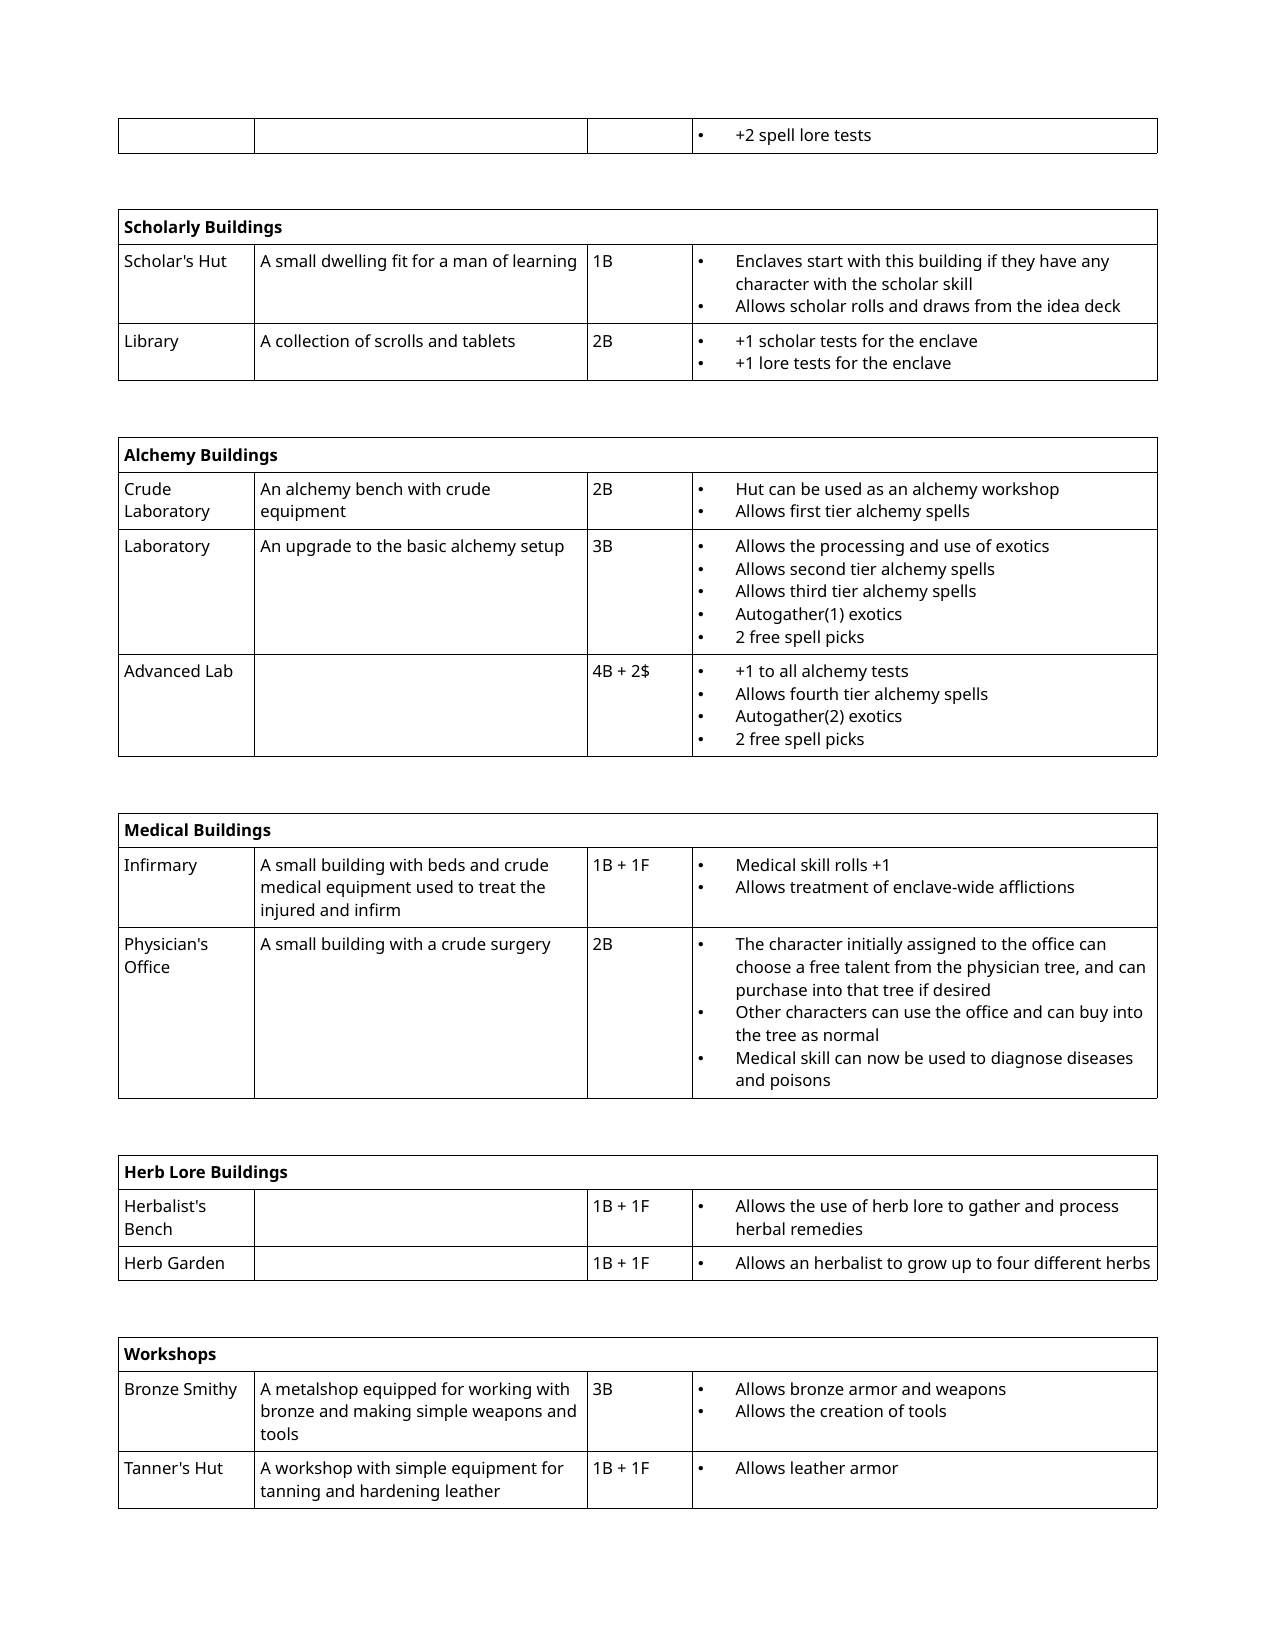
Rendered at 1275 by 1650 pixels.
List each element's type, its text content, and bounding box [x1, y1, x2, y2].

table_cell Allows the processing and use of exotics Allows second tier alchemy spells Allows third tier alchemy spells Autogather(1) exotics 2 free spell picks [693, 530, 1157, 654]
table_cell The character initially assigned to the office can choose a free talent from the physician tree, and can purchase into that tree if desired Other characters can use the office and can buy into the tree as normal Medical skill can now be used to diagnose diseases and poisons [693, 928, 1157, 1097]
table_cell Bronze Smithy [119, 1372, 254, 1451]
table_cell Allows leather armor [693, 1452, 1157, 1508]
table_cell [255, 1247, 587, 1280]
table_cell Allows the use of herb lore to gather and process herbal remedies [693, 1190, 1157, 1246]
table_cell [588, 119, 692, 152]
table_header Alchemy Buildings [119, 438, 1157, 472]
table_cell Herbalist's Bench [119, 1190, 254, 1246]
table_header Workshops [119, 1338, 1157, 1371]
table_cell An upgrade to the basic alchemy setup [255, 530, 587, 654]
table_cell [255, 655, 587, 756]
table_cell Crude Laboratory [119, 473, 254, 528]
table_cell 1B + 1F [588, 1452, 692, 1508]
table_header Herb Lore Buildings [119, 1156, 1157, 1189]
table_cell Allows bronze armor and weapons Allows the creation of tools [693, 1372, 1157, 1451]
table_cell 1B + 1F [588, 1190, 692, 1246]
table_cell Laboratory [119, 530, 254, 654]
table_cell A metalshop equipped for working with bronze and making simple weapons and tools [255, 1372, 587, 1451]
table_cell 1B [588, 245, 692, 323]
table_cell Fourth tier spells Autogather(2) mana One free custom spell or 3 free spell picks +2 spell lore tests [693, 119, 1157, 152]
table_cell A small building with a crude surgery [255, 928, 587, 1097]
table_cell +1 to all alchemy tests Allows fourth tier alchemy spells Autogather(2) exotics 2 free spell picks [693, 655, 1157, 756]
table_cell A collection of scrolls and tablets [255, 324, 587, 380]
table_cell A small dwelling fit for a man of learning [255, 245, 587, 323]
table_cell 4B + 2$ [588, 655, 692, 756]
table_cell +1 scholar tests for the enclave +1 lore tests for the enclave [693, 324, 1157, 380]
table_cell Infirmary [119, 848, 254, 927]
table_cell An alchemy bench with crude equipment [255, 473, 587, 528]
table_cell 3B [588, 1372, 692, 1451]
table_cell 2B [588, 473, 692, 528]
table_cell [119, 119, 254, 152]
table_cell 1B + 1F [588, 1247, 692, 1280]
table_cell Allows an herbalist to grow up to four different herbs [693, 1247, 1157, 1280]
table_cell Physician's Office [119, 928, 254, 1097]
table_cell 1B + 1F [588, 848, 692, 927]
table_cell Hut can be used as an alchemy workshop Allows first tier alchemy spells [693, 473, 1157, 528]
table_header Medical Buildings [119, 814, 1157, 847]
table_cell Tanner's Hut [119, 1452, 254, 1508]
table_cell A small building with beds and crude medical equipment used to treat the injured and infirm [255, 848, 587, 927]
table_cell 2B [588, 324, 692, 380]
table_cell Advanced Lab [119, 655, 254, 756]
table_cell Scholar's Hut [119, 245, 254, 323]
table_cell Medical skill rolls +1 Allows treatment of enclave-wide afflictions [693, 848, 1157, 927]
table_cell A workshop with simple equipment for tanning and hardening leather [255, 1452, 587, 1508]
table_cell [255, 1190, 587, 1246]
table_cell [255, 119, 587, 152]
table_header Scholarly Buildings [119, 210, 1157, 244]
table_cell 2B [588, 928, 692, 1097]
table_cell Library [119, 324, 254, 380]
table_cell Herb Garden [119, 1247, 254, 1280]
table_cell Enclaves start with this building if they have any character with the scholar skill Allows scholar rolls and draws from the idea deck [693, 245, 1157, 323]
table_cell 3B [588, 530, 692, 654]
